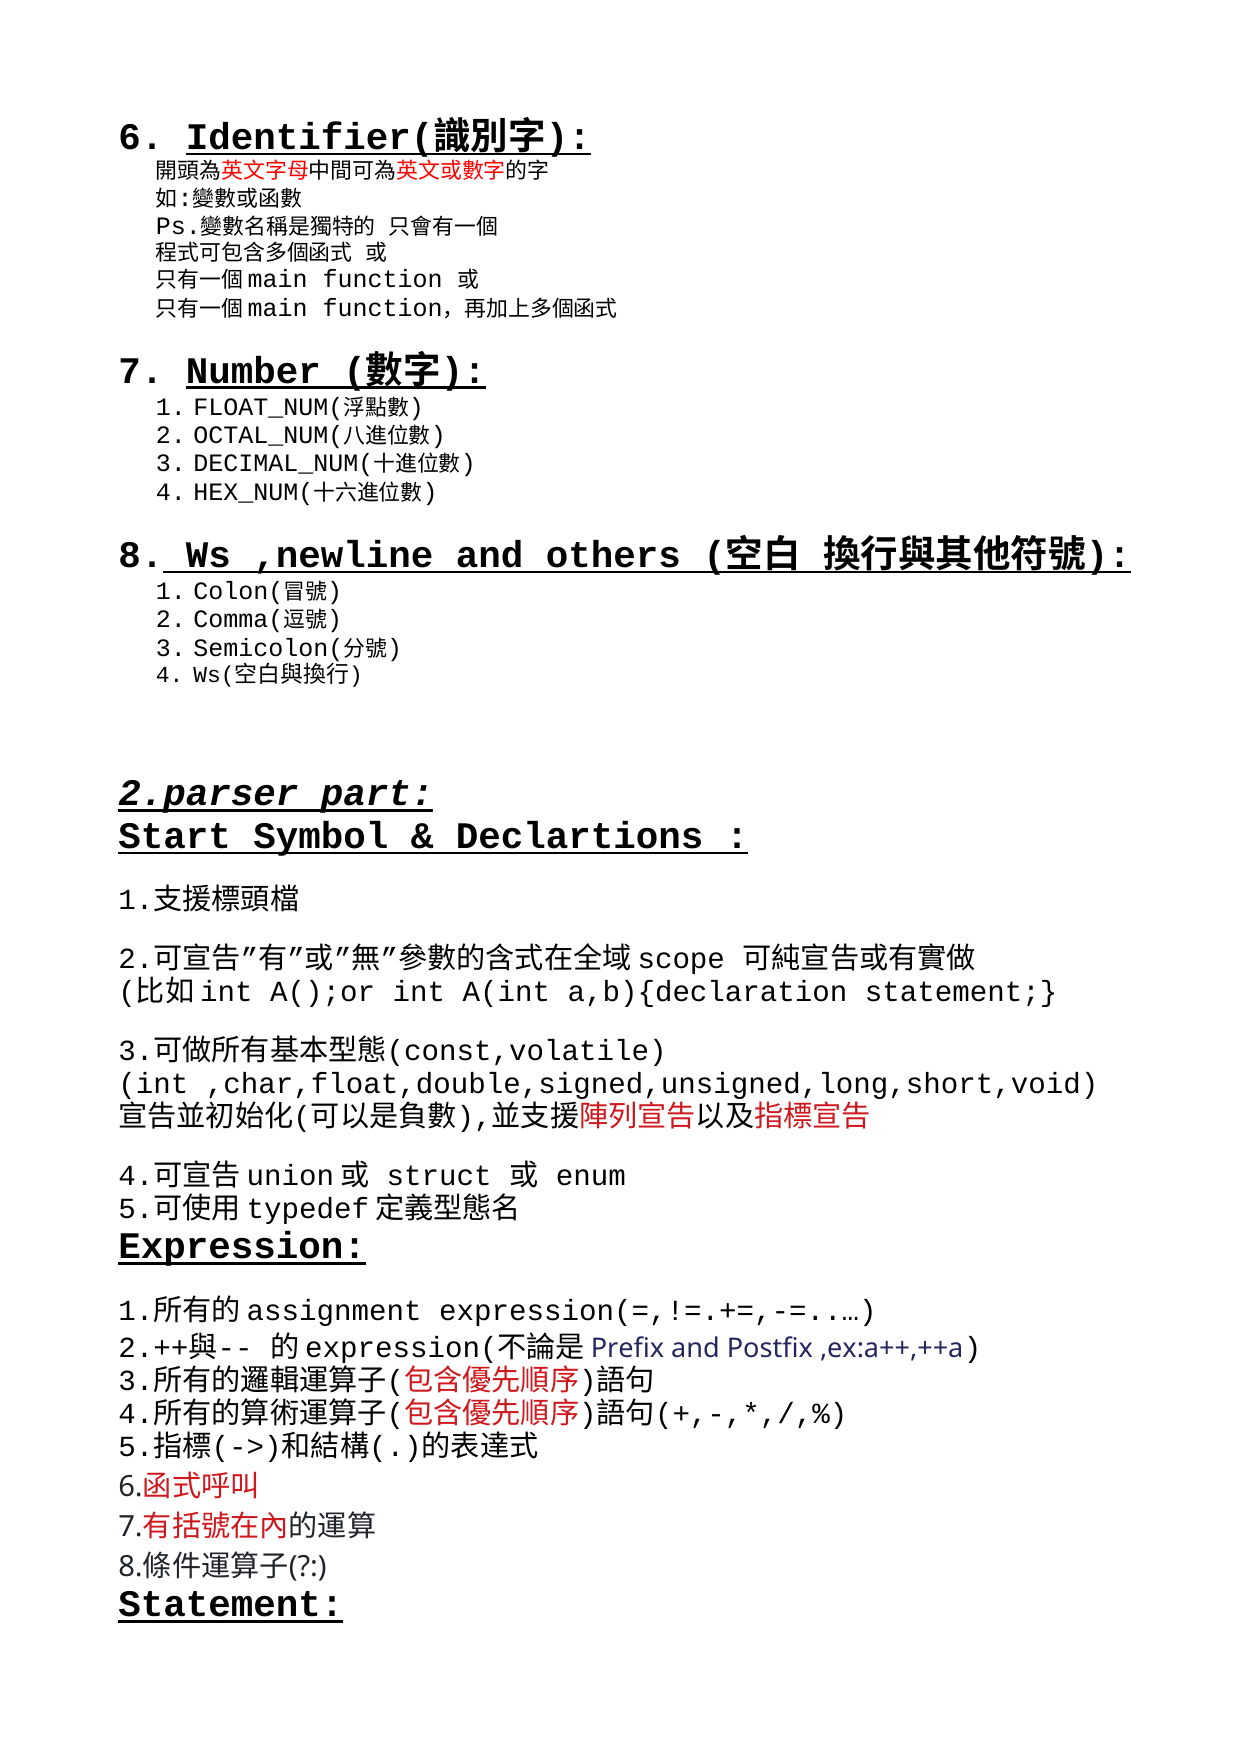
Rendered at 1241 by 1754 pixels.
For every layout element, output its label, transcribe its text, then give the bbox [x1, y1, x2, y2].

list 7. Number (數字): [118, 352, 1122, 394]
text Statement: [118, 1585, 1122, 1628]
text 6.函式呼叫 [118, 1466, 1122, 1506]
list 6. Identifier(識別字): [118, 118, 1122, 161]
text 4.可宣告union或 struct 或 enum [118, 1161, 1122, 1194]
text 3.可做所有基本型態(const,volatile)(int ,char,float,double,signed,unsigned,long,short,void)宣告並初始化(可以是負數),並支援陣列宣告以及指標宣告 [118, 1036, 1122, 1135]
text 5.可使用typedef定義型態名 [118, 1194, 1122, 1227]
text 8.條件運算子(?:) [118, 1545, 1122, 1585]
list Colon(冒號) [156, 578, 1122, 607]
text (比如int A();or int A(int a,b){declaration statement;} [118, 977, 1122, 1010]
text 程式可包含多個函式 或 [156, 242, 1122, 267]
list 8. Ws ,newline and others (空白 換行與其他符號): [118, 536, 1122, 578]
text 4.所有的算術運算子(包含優先順序)語句(+,-,*,/,%) [118, 1399, 1122, 1433]
text 開頭為英文字母中間可為英文或數字的字 [156, 161, 1122, 185]
list HEX_NUM(十六進位數) [156, 479, 1122, 508]
text 2.++與-- 的expression(不論是Prefix and Postfix ,ex:a++,++a) [118, 1329, 1122, 1367]
text 只有一個main function，再加上多個函式 [156, 295, 1122, 323]
list Comma(逗號) [156, 607, 1122, 635]
text 2.可宣告”有”或”無”參數的含式在全域scope 可純宣告或有實做 [118, 944, 1122, 977]
text 1.所有的assignment expression(=,!=.+=,-=..…) [118, 1296, 1122, 1329]
text 7.有括號在內的運算 [118, 1506, 1122, 1545]
text 只有一個main function 或 [156, 267, 1122, 295]
text 5.指標(->)和結構(.)的表達式 [118, 1433, 1122, 1466]
text Ps.變數名稱是獨特的 只會有一個 [156, 214, 1122, 242]
text 3.所有的邏輯運算子(包含優先順序)語句 [118, 1367, 1122, 1399]
list Ws(空白與換行) [156, 663, 1122, 689]
list Semicolon(分號) [156, 635, 1122, 663]
list OCTAL_NUM(八進位數) [156, 423, 1122, 451]
text Expression: [118, 1227, 1122, 1270]
list FLOAT_NUM(浮點數) [156, 394, 1122, 423]
text 1.支援標頭檔 [118, 885, 1122, 918]
text Start Symbol & Declartions : [118, 817, 1122, 859]
text 2.parser part: [118, 774, 1122, 817]
list DECIMAL_NUM(十進位數) [156, 451, 1122, 479]
text 如:變數或函數 [156, 185, 1122, 214]
